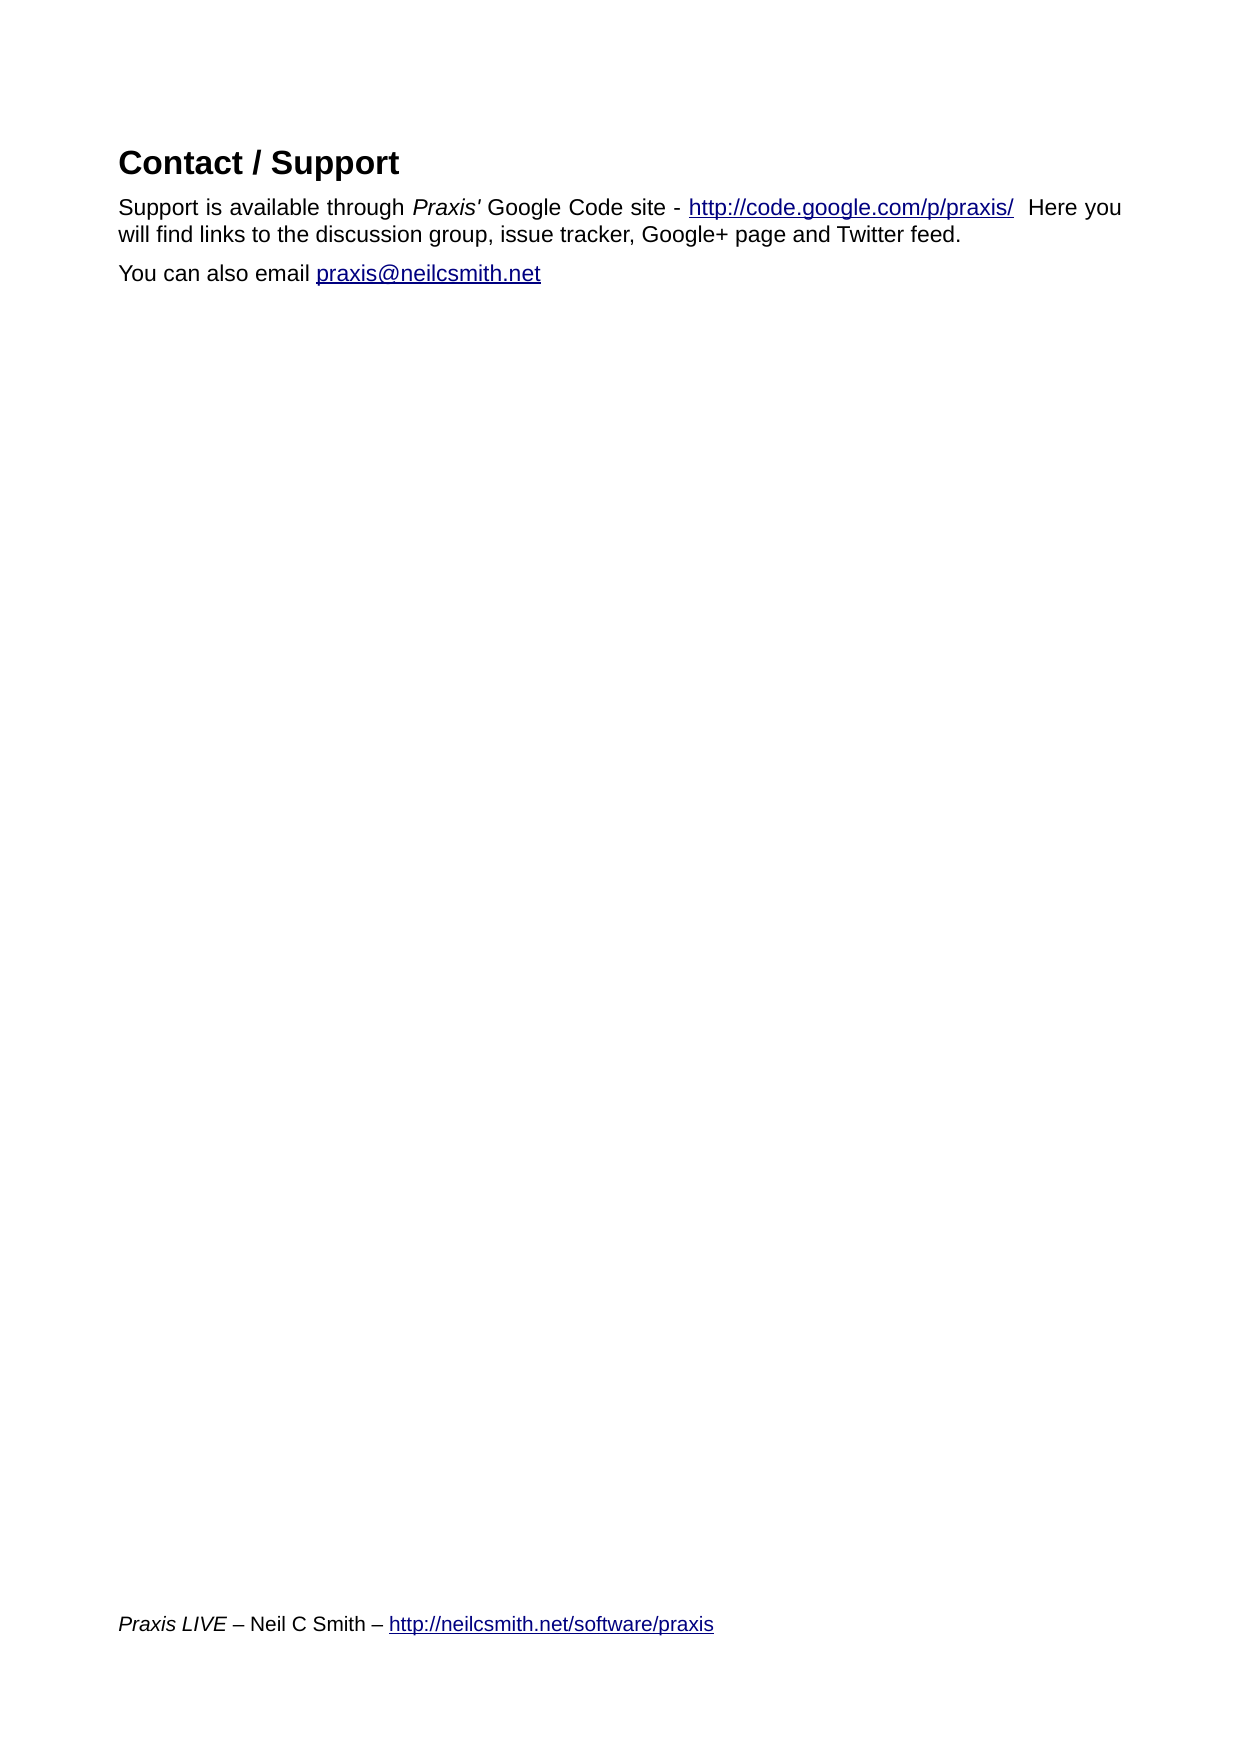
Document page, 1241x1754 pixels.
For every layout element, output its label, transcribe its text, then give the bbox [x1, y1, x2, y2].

subtitle Contact / Support [118, 143, 1122, 182]
text You can also email praxis@neilcsmith.net [118, 259, 1122, 286]
text Support is available through Praxis' Google Code site - http://code.google.com/p/praxis/ Here you will find links to the discussion group, issue tracker, Google+ page and Twitter feed. [118, 194, 1122, 247]
